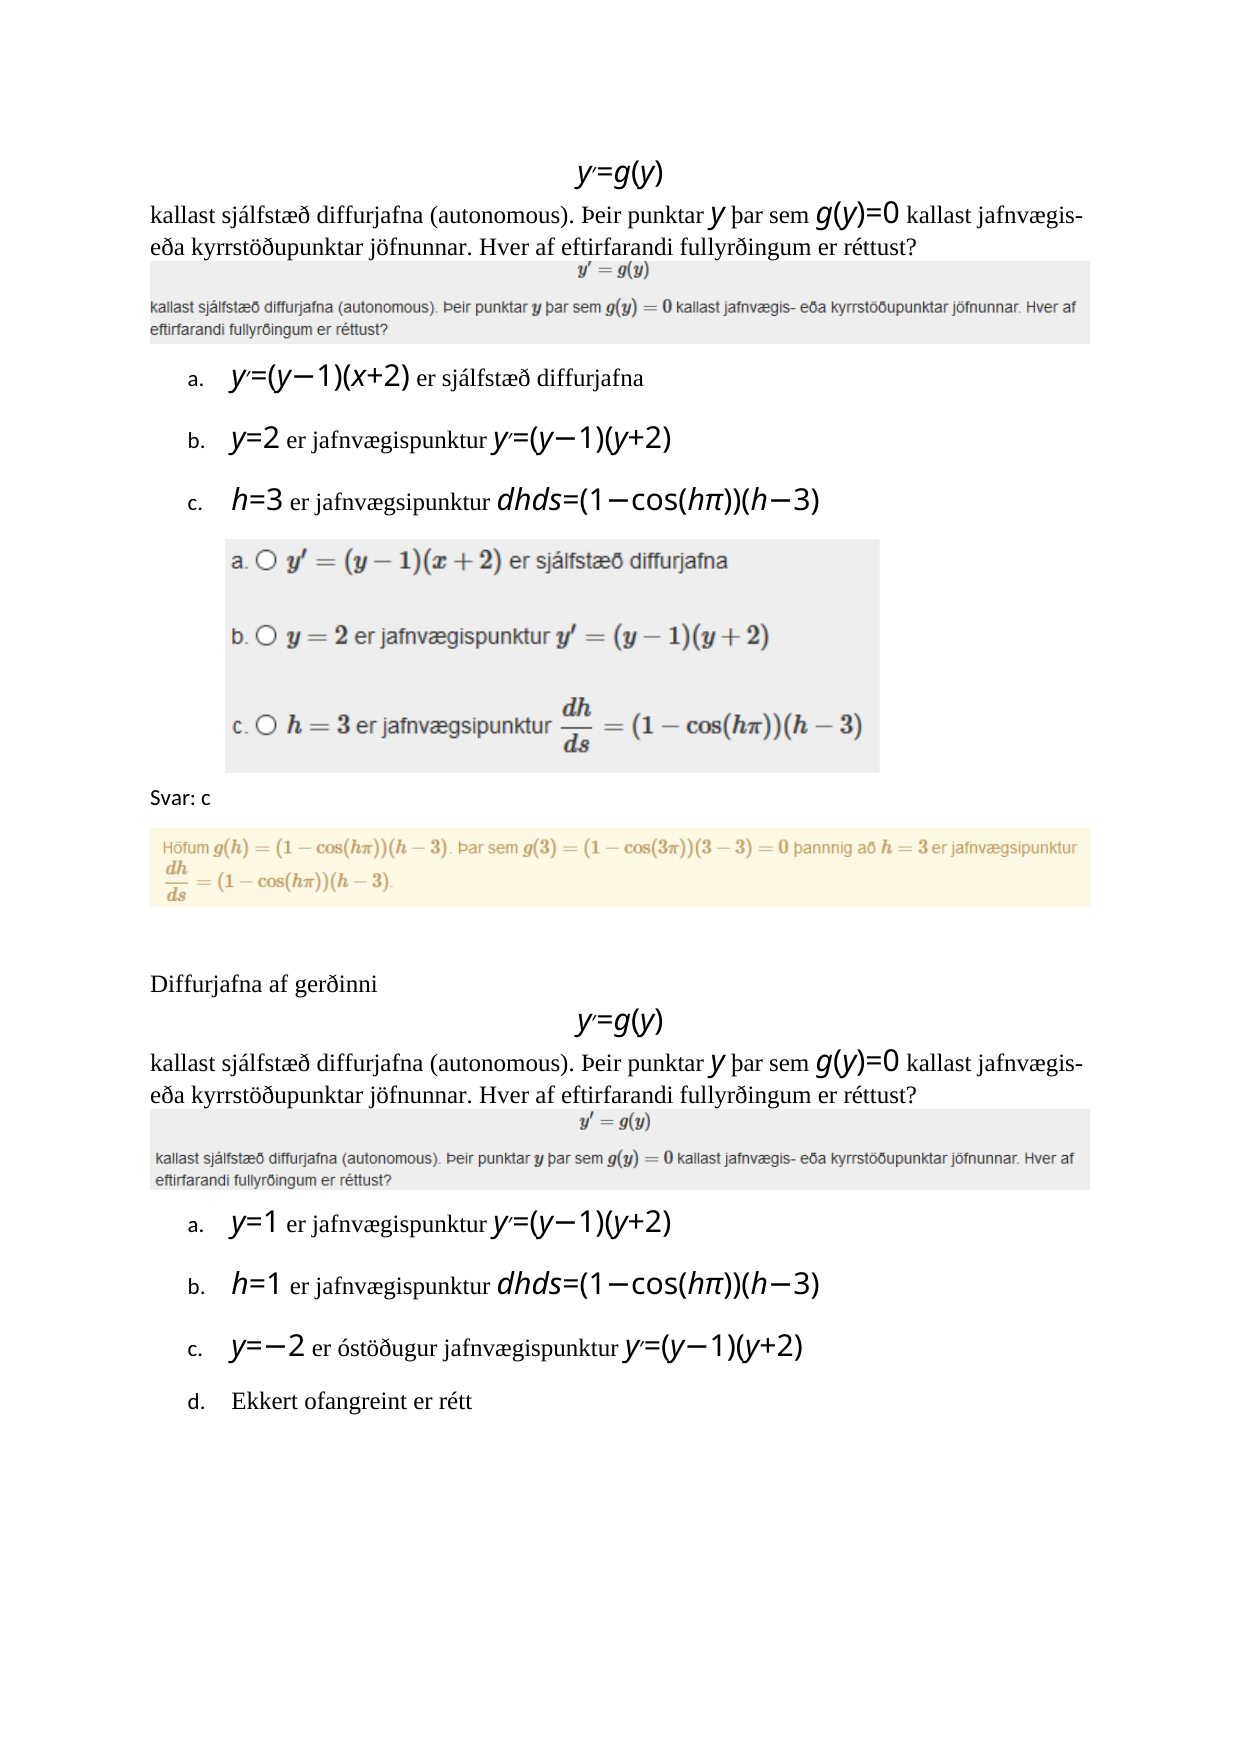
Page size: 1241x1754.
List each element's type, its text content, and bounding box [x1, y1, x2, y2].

list h=1 er jafnvægispunktur dhds=(1−cos(hπ))(h−3) [187, 1262, 1090, 1303]
text kallast sjálfstæð diffurjafna (autonomous). Þeir punktar y þar sem g(y)=0 kallast jafnvægis- eða kyrrstöðupunktar jöfnunnar. Hver af eftirfarandi fullyrðingum er réttust? [150, 1039, 1090, 1109]
list h=3 er jafnvægsipunktur dhds=(1−cos(hπ))(h−3) [187, 478, 1090, 519]
list y=2 er jafnvægispunktur y′=(y−1)(y+2) [187, 416, 1090, 457]
text Diffurjafna af gerðinni [150, 969, 1090, 998]
list y=−2 er óstöðugur jafnvægispunktur y′=(y−1)(y+2) [187, 1324, 1090, 1365]
list y′=(y−1)(x+2) er sjálfstæð diffurjafna [187, 354, 1090, 395]
text y′=g(y) [150, 150, 1090, 191]
text y′=g(y) [150, 998, 1090, 1039]
list Ekkert ofangreint er rétt [187, 1386, 1090, 1415]
text kallast sjálfstæð diffurjafna (autonomous). Þeir punktar y þar sem g(y)=0 kallast jafnvægis- eða kyrrstöðupunktar jöfnunnar. Hver af eftirfarandi fullyrðingum er réttust? [150, 191, 1090, 261]
list y=1 er jafnvægispunktur y′=(y−1)(y+2) [187, 1200, 1090, 1241]
text Svar: c [150, 783, 1090, 811]
